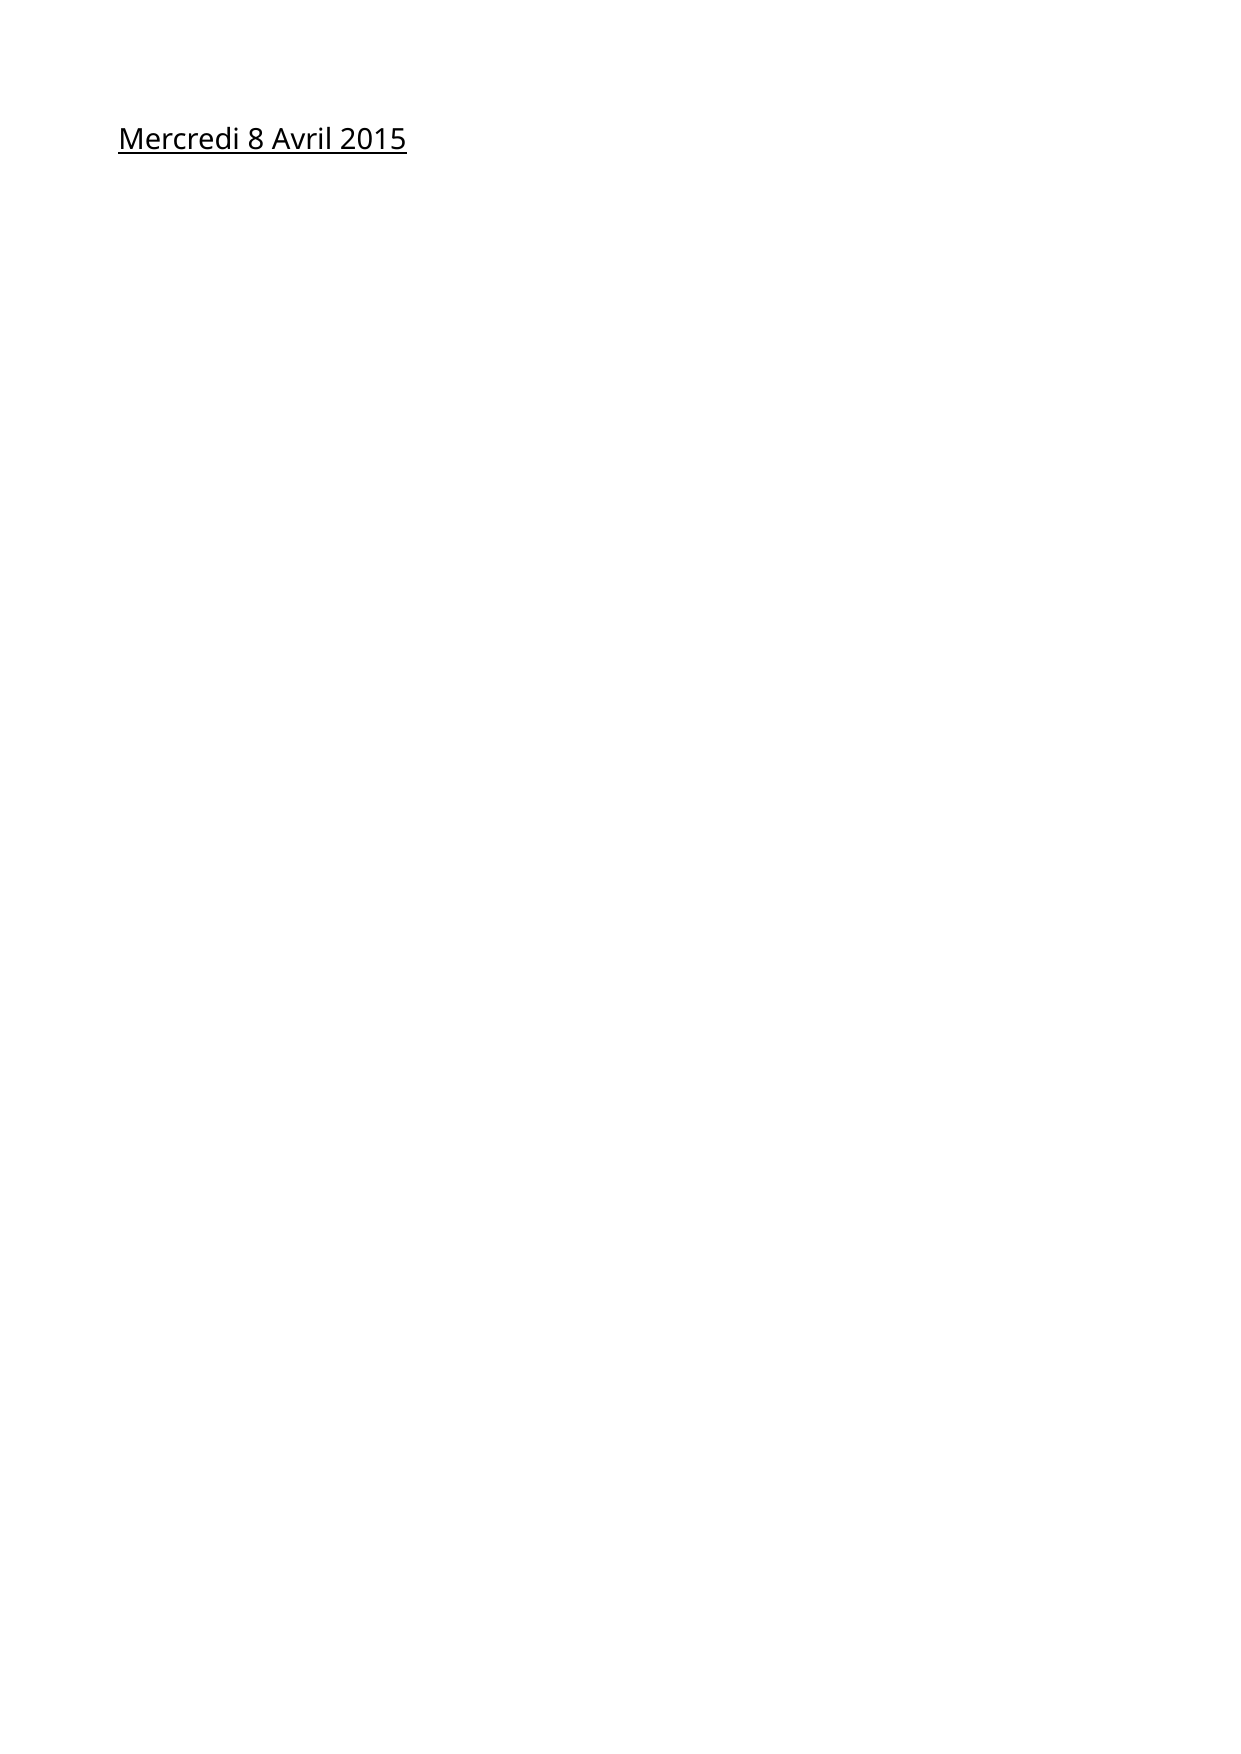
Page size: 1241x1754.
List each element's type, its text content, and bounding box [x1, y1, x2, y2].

text Mercredi 8 Avril 2015 [118, 118, 1122, 158]
